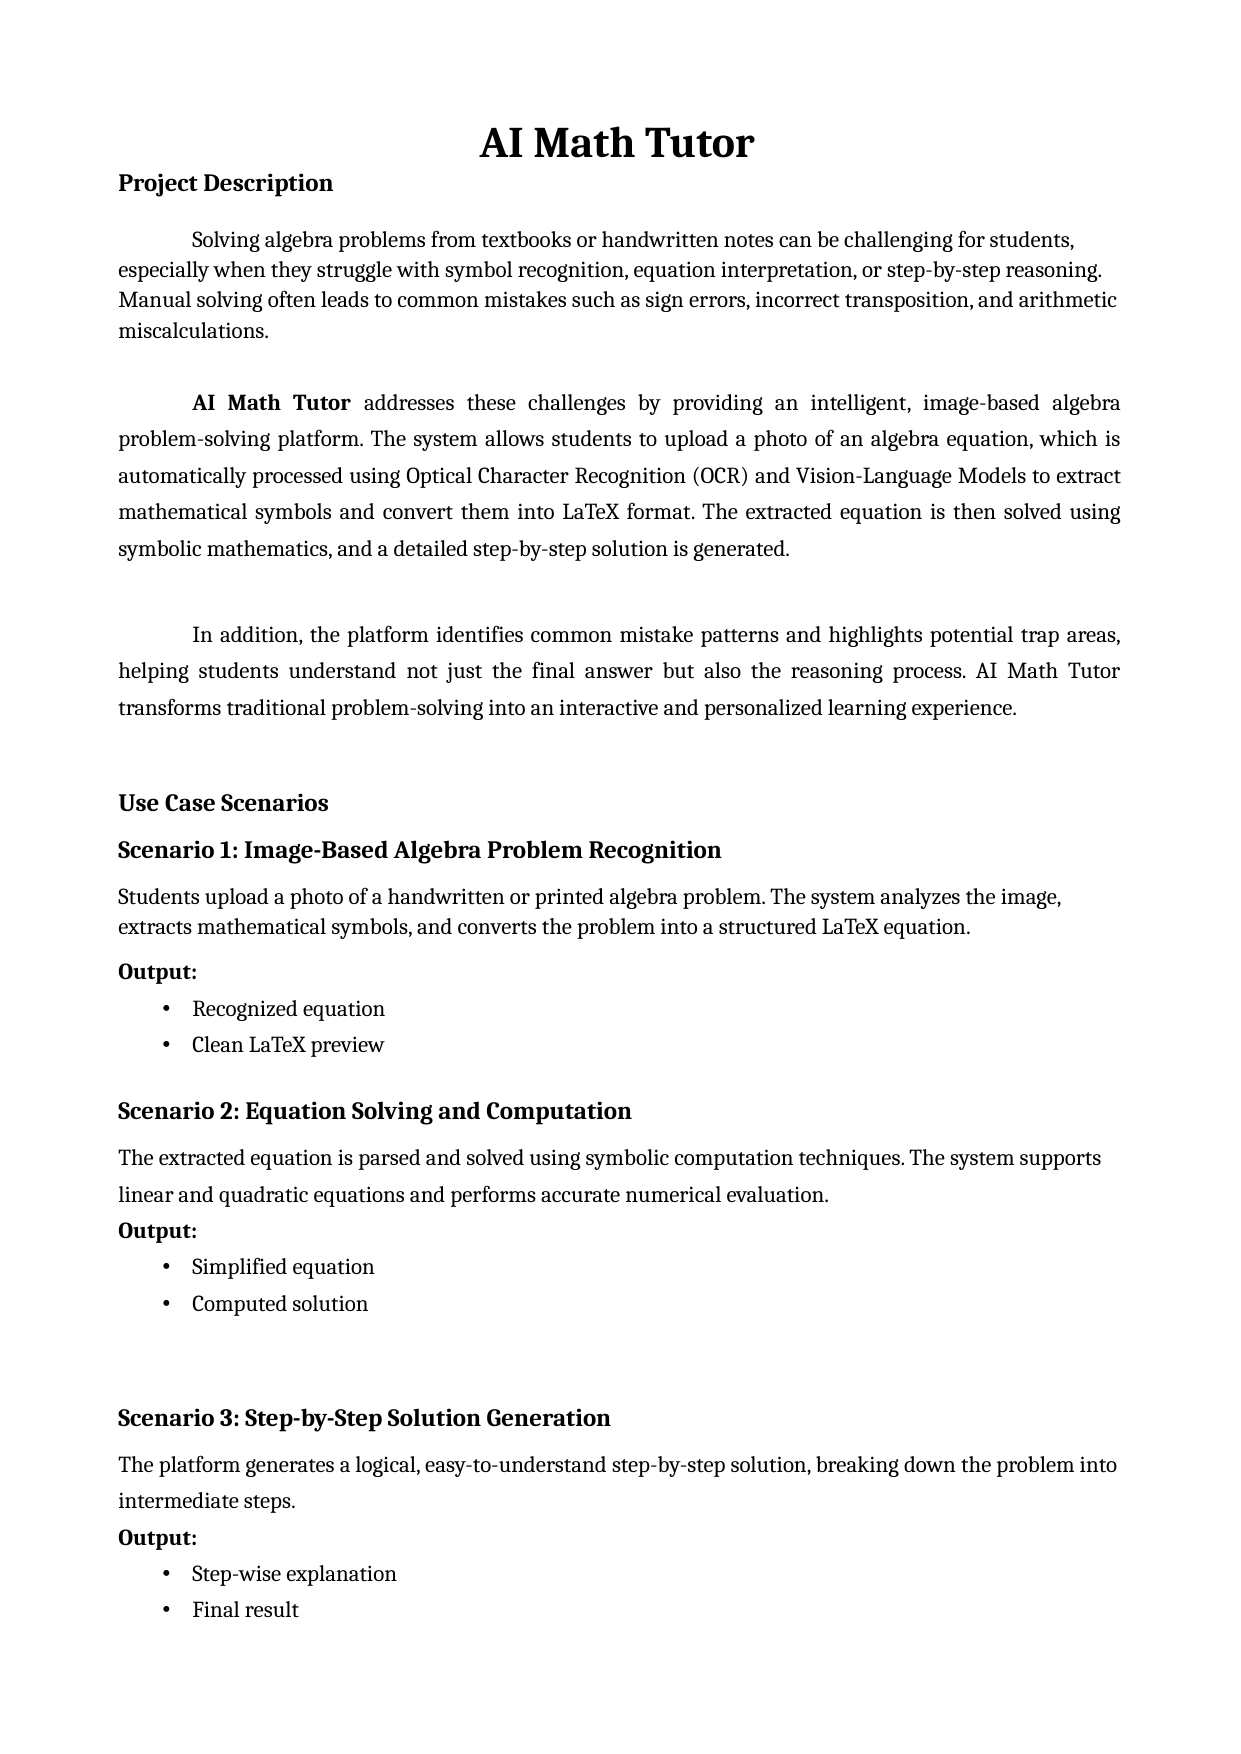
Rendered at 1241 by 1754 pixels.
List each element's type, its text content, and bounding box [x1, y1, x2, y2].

list Final result [162, 1597, 1122, 1623]
text Use Case Scenarios [118, 756, 1122, 817]
text AI Math Tutor addresses these challenges by providing an intelligent, image-based algebra problem-solving platform. The system allows students to upload a photo of an algebra equation, which is automatically processed using Optical Character Recognition (OCR) and Vision-Language Models to extract mathematical symbols and convert them into LaTeX format. The extracted equation is then solved using symbolic mathematics, and a detailed step-by-step solution is generated. [118, 387, 1122, 562]
text Project Description [118, 168, 1122, 198]
text The extracted equation is parsed and solved using symbolic computation techniques. The system supports linear and quadratic equations and performs accurate numerical evaluation. [118, 1145, 1122, 1208]
list Simplified equation [162, 1254, 1122, 1281]
text Students upload a photo of a handwritten or printed algebra problem. The system analyzes the image, extracts mathematical symbols, and converts the problem into a structured LaTeX equation. [118, 884, 1122, 941]
list Recognized equation [162, 995, 1122, 1022]
text Scenario 1: Image-Based Algebra Problem Recognition [118, 836, 1122, 865]
text AI Math Tutor [118, 118, 1122, 168]
subtitle Scenario 2: Equation Solving and Computation [118, 1097, 1122, 1126]
text Output: [118, 959, 1122, 985]
text Solving algebra problems from textbooks or handwritten notes can be challenging for students, especially when they struggle with symbol recognition, equation interpretation, or step-by-step reasoning. Manual solving often leads to common mistakes such as sign errors, incorrect transposition, and arithmetic miscalculations. [118, 227, 1122, 344]
text The platform generates a logical, easy-to-understand step-by-step solution, breaking down the problem into intermediate steps. [118, 1452, 1122, 1514]
subtitle Scenario 3: Step-by-Step Solution Generation [118, 1404, 1122, 1432]
list Computed solution [162, 1291, 1122, 1317]
list Clean LaTeX preview [162, 1032, 1122, 1058]
text In addition, the platform identifies common mistake patterns and highlights potential trap areas, helping students understand not just the final answer but also the reasoning process. AI Math Tutor transforms traditional problem-solving into an interactive and personalized learning experience. [118, 622, 1122, 721]
list Step-wise explanation [162, 1561, 1122, 1587]
text Output: [118, 1218, 1122, 1244]
text Output: [118, 1524, 1122, 1551]
